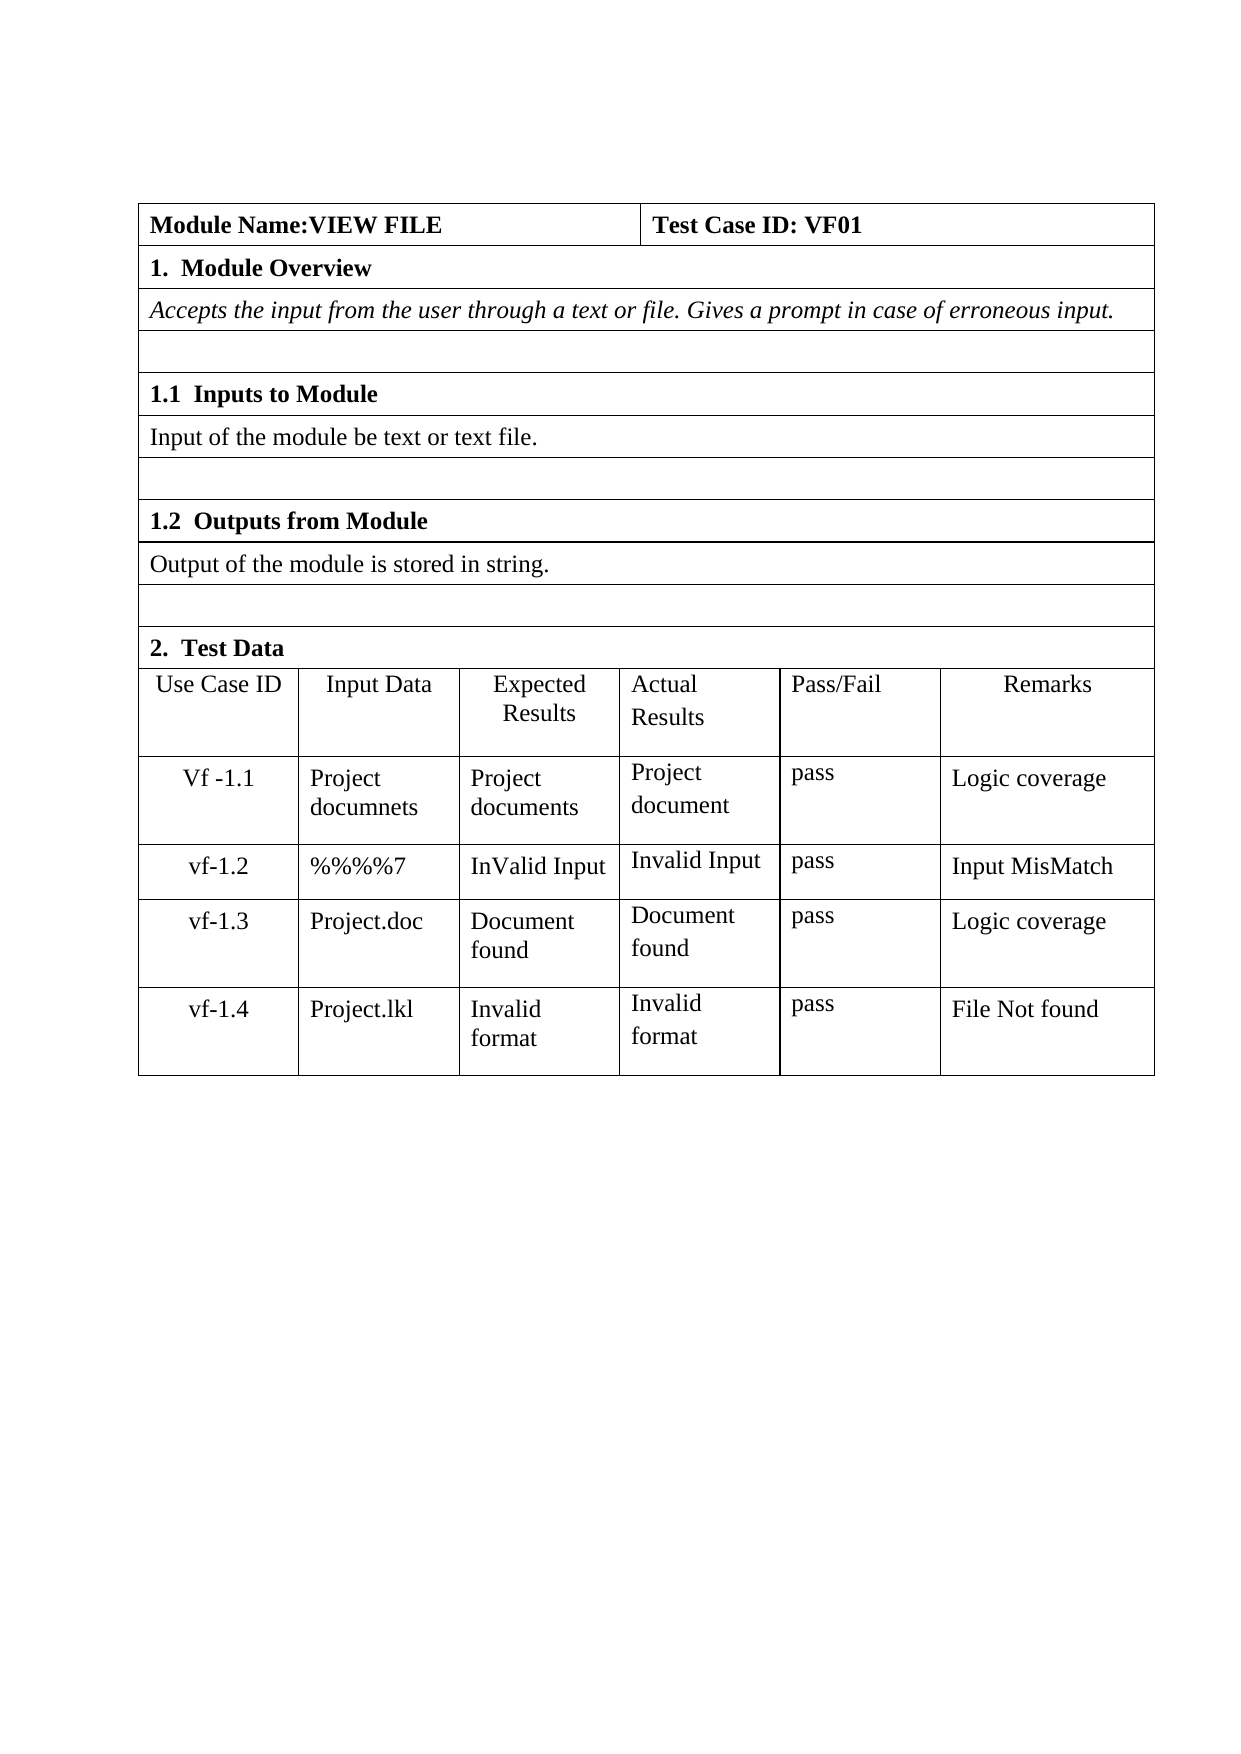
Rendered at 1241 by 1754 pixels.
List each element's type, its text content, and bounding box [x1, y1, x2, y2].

table_cell 2. Test Data [139, 627, 1154, 668]
table_cell Project documents [460, 757, 619, 844]
table_cell Document found [460, 900, 619, 987]
table_cell Document found [620, 900, 779, 987]
table_cell Invalid format [620, 988, 779, 1075]
table_cell pass [781, 900, 940, 987]
table_cell 1.2 Outputs from Module [139, 500, 1154, 541]
table_cell Use Case ID [139, 669, 298, 756]
table_cell Project document [620, 757, 779, 844]
table_header Module Name:VIEW FILE [139, 204, 640, 245]
table_cell 1. Module Overview [139, 246, 1154, 288]
table_cell Output of the module is stored in string. [139, 543, 1154, 584]
table_cell 1.1 Inputs to Module [139, 373, 1154, 414]
table_cell Input MisMatch [941, 845, 1154, 899]
table_cell vf-1.4 [139, 988, 298, 1075]
table_cell Actual Results [620, 669, 779, 756]
table_cell pass [781, 988, 940, 1075]
table_cell vf-1.2 [139, 845, 298, 899]
table_cell %%%%7 [299, 845, 459, 899]
table_cell Project documnets [299, 757, 459, 844]
table_cell File Not found [941, 988, 1154, 1075]
table_cell Invalid format [460, 988, 619, 1075]
table_cell InValid Input [460, 845, 619, 899]
table_header Test Case ID: VF01 [641, 204, 1154, 245]
table_cell Expected Results [460, 669, 619, 756]
table_cell Logic coverage [941, 757, 1154, 844]
table_cell Input of the module be text or text file. [139, 416, 1154, 457]
table_cell Project.lkl [299, 988, 459, 1075]
table_cell vf-1.3 [139, 900, 298, 987]
table_cell Invalid Input [620, 845, 779, 899]
table_cell Logic coverage [941, 900, 1154, 987]
table_cell Pass/Fail [781, 669, 940, 756]
table_cell pass [781, 845, 940, 899]
table_cell Vf -1.1 [139, 757, 298, 844]
table_cell Project.doc [299, 900, 459, 987]
table_cell Remarks [941, 669, 1154, 756]
table_cell [139, 458, 1154, 499]
table_cell [139, 585, 1154, 626]
table_cell Input Data [299, 669, 459, 756]
table_cell [139, 331, 1154, 372]
table_cell Accepts the input from the user through a text or file. Gives a prompt in case of erroneous input. [139, 289, 1154, 330]
table_cell pass [781, 757, 940, 844]
